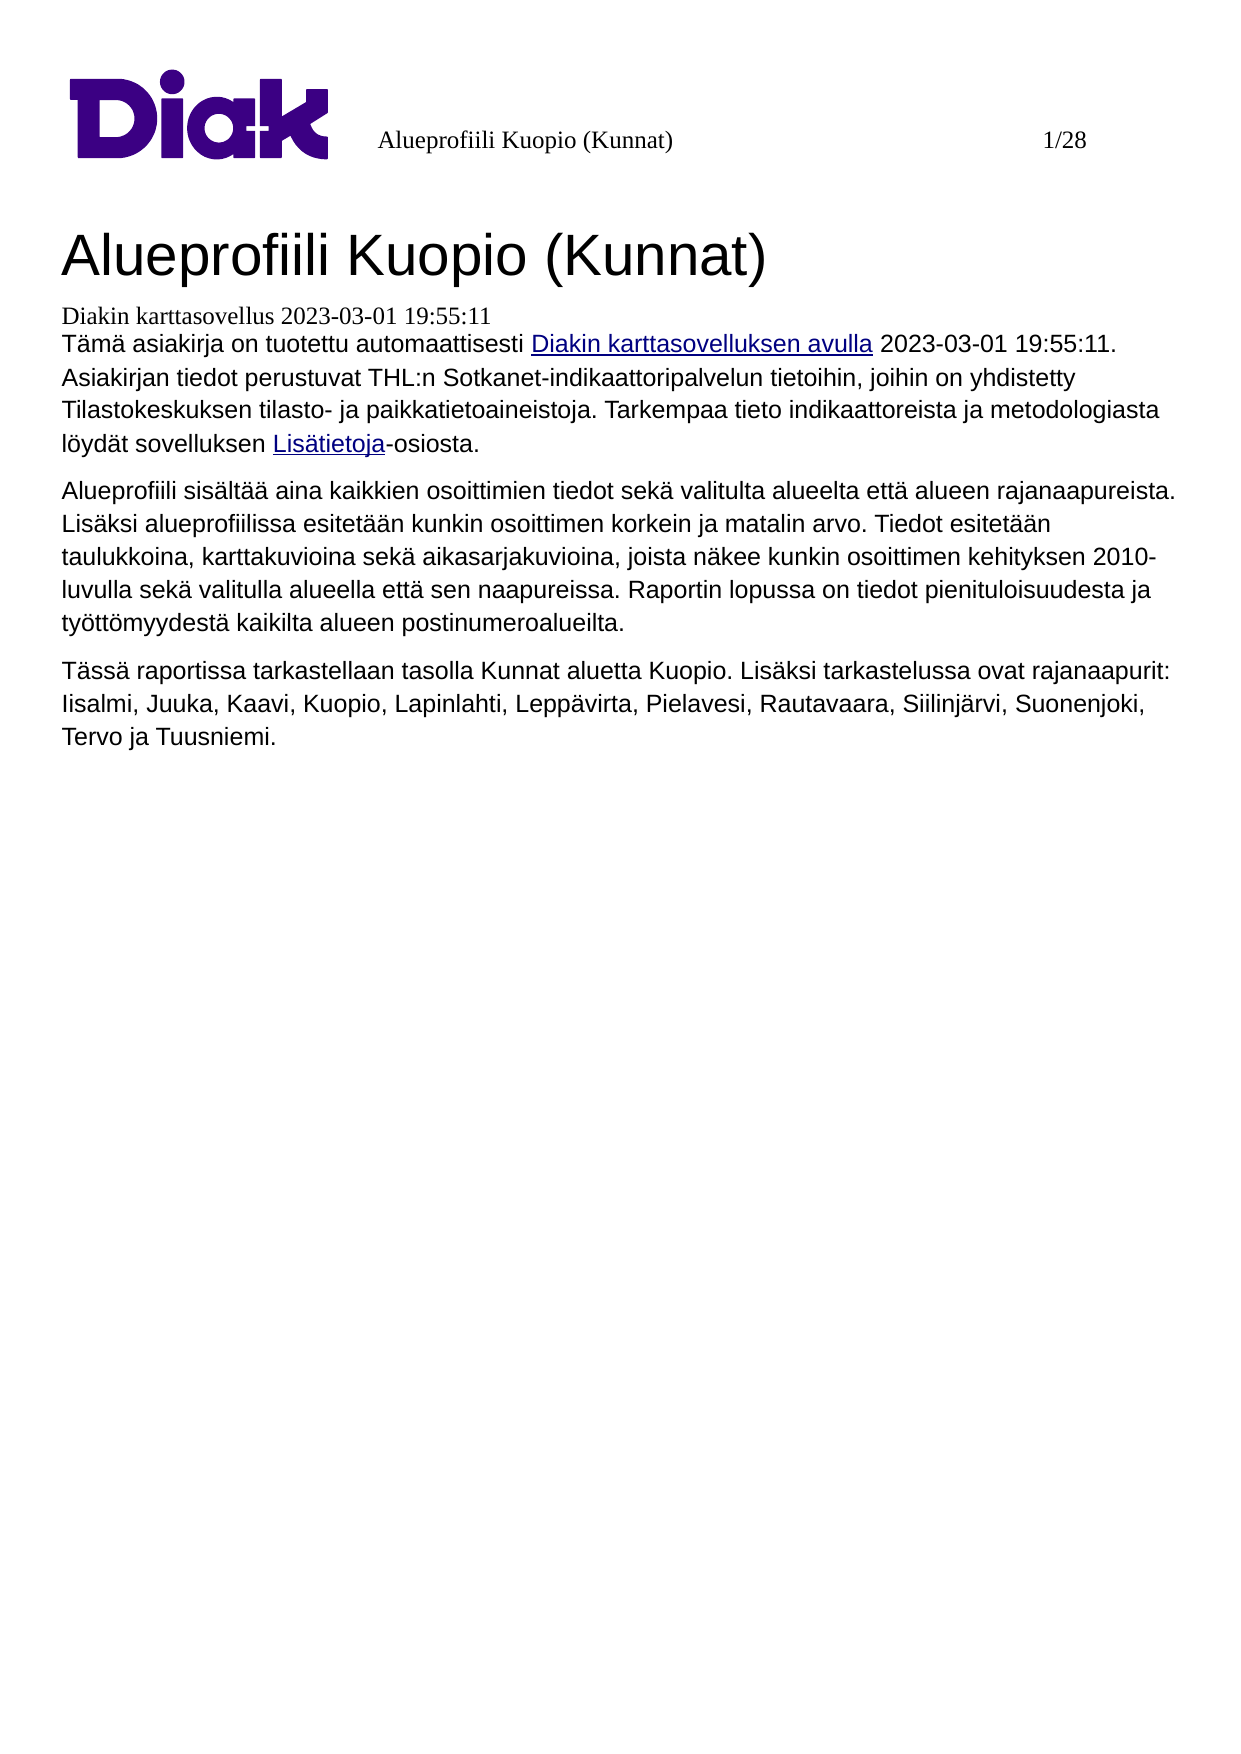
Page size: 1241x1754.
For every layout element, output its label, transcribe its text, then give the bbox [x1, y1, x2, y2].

text Tässä raportissa tarkastellaan tasolla Kunnat aluetta Kuopio. Lisäksi tarkastelussa ovat rajanaapurit: Iisalmi, Juuka, Kaavi, Kuopio, Lapinlahti, Leppävirta, Pielavesi, Rautavaara, Siilinjärvi, Suonenjoki, Tervo ja Tuusniemi. [61, 656, 1179, 751]
title Alueprofiili Kuopio (Kunnat) [61, 221, 1179, 288]
text Tämä asiakirja on tuotettu automaattisesti Diakin karttasovelluksen avulla 2023-03-01 19:55:11. Asiakirjan tiedot perustuvat THL:n Sotkanet-indikaattoripalvelun tietoihin, joihin on yhdistetty Tilastokeskuksen tilasto- ja paikkatietoaineistoja. Tarkempaa tieto indikaattoreista ja metodologiasta löydät sovelluksen Lisätietoja-osiosta. [61, 329, 1179, 457]
text Alueprofiili sisältää aina kaikkien osoittimien tiedot sekä valitulta alueelta että alueen rajanaapureista. Lisäksi alueprofiilissa esitetään kunkin osoittimen korkein ja matalin arvo. Tiedot esitetään taulukkoina, karttakuvioina sekä aikasarjakuvioina, joista näkee kunkin osoittimen kehityksen 2010-luvulla sekä valitulla alueella että sen naapureissa. Raportin lopussa on tiedot pienituloisuudesta ja työttömyydestä kaikilta alueen postinumeroalueilta. [61, 476, 1179, 637]
text Diakin karttasovellus 2023-03-01 19:55:11 [61, 301, 1179, 329]
